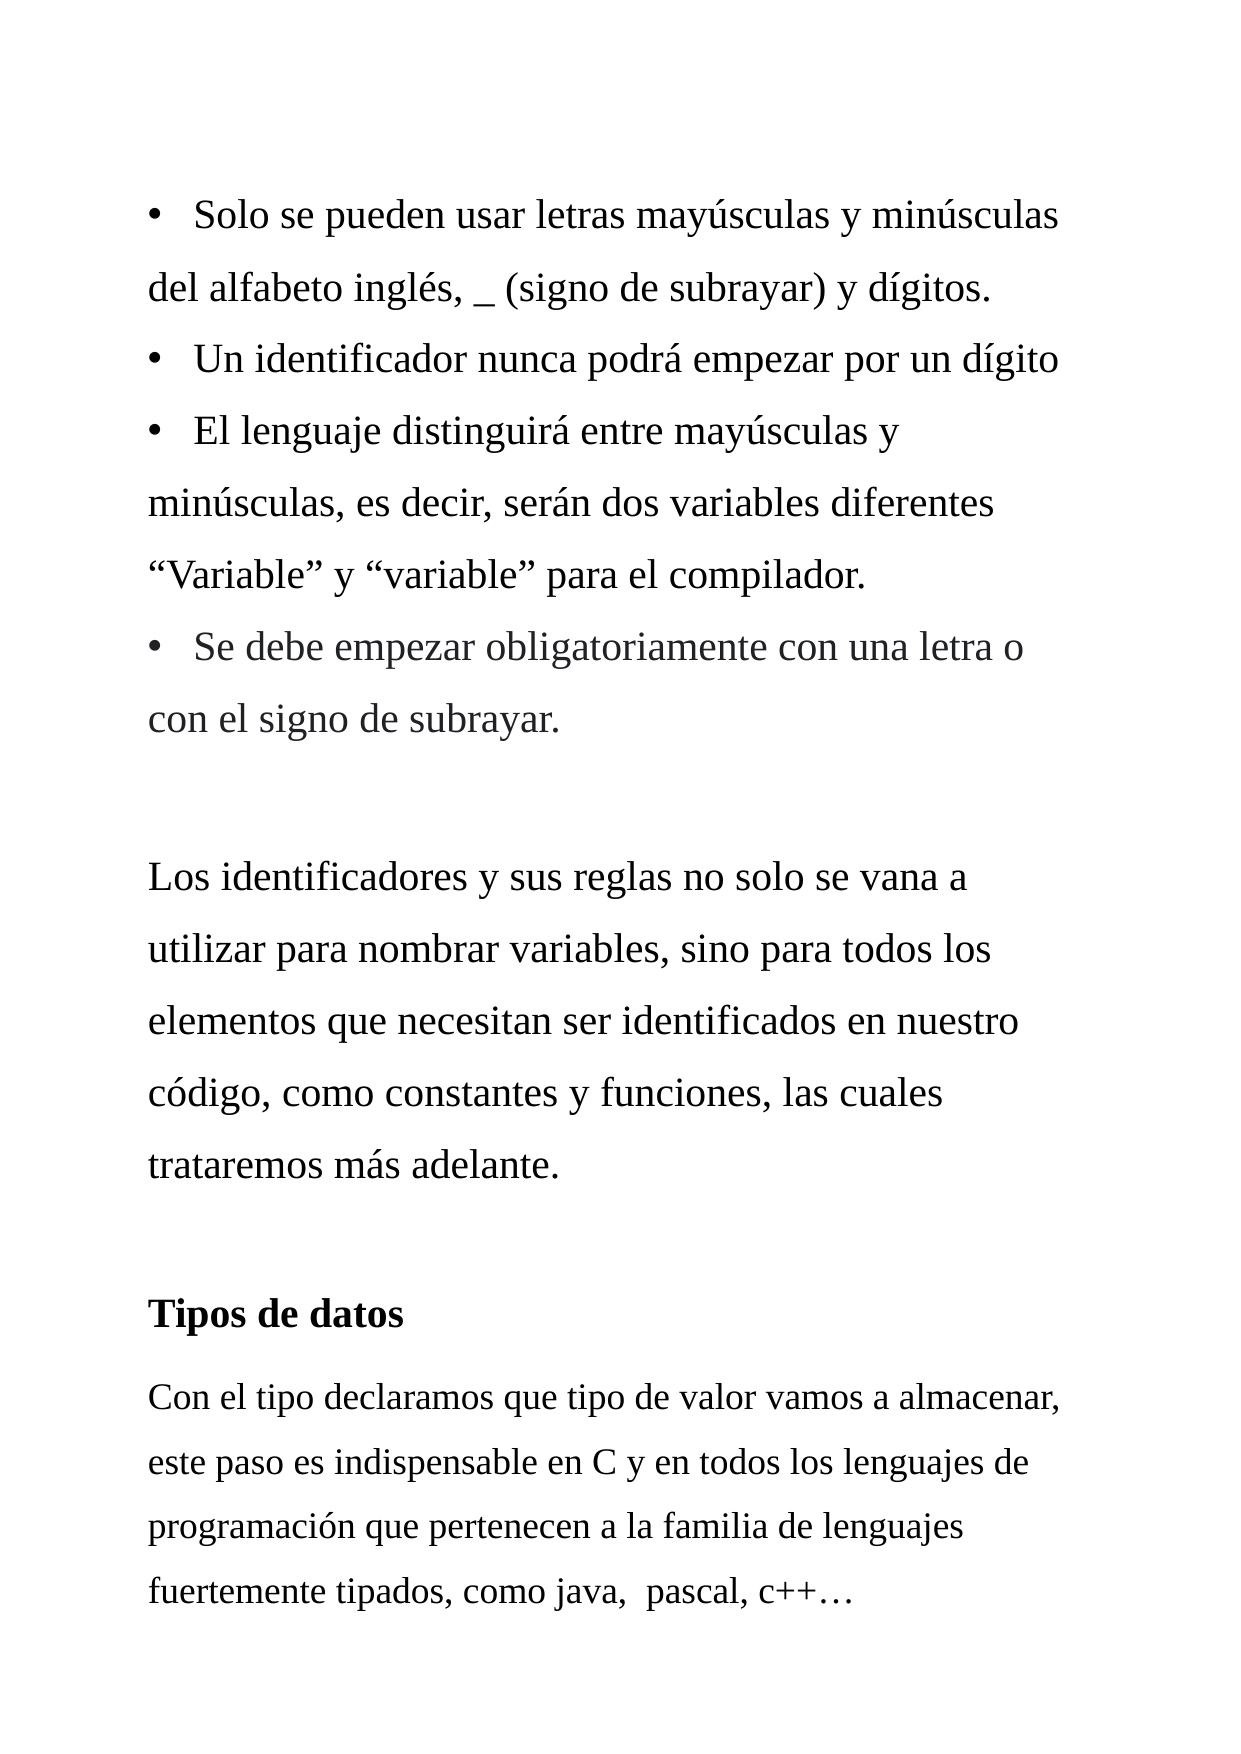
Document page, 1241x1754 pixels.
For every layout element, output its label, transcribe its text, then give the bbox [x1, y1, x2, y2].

list Un identificador nunca podrá empezar por un dígito [148, 334, 1093, 382]
text Con el tipo declaramos que tipo de valor vamos a almacenar, este paso es indispensable en C y en todos los lenguajes de programación que pertenecen a la familia de lenguajes fuertemente tipados, como java, pascal, c++… [148, 1374, 1093, 1612]
list Se debe empezar obligatoriamente con una letra o con el signo de subrayar. [148, 622, 1093, 741]
text Los identificadores y sus reglas no solo se vana a utilizar para nombrar variables, sino para todos los elementos que necesitan ser identificados en nuestro código, como constantes y funciones, las cuales trataremos más adelante. [148, 852, 1093, 1187]
text Tipos de datos [148, 1226, 1093, 1336]
list El lenguaje distinguirá entre mayúsculas y minúsculas, es decir, serán dos variables diferentes “Variable” y “variable” para el compilador. [148, 406, 1093, 598]
list Solo se pueden usar letras mayúsculas y minúsculas del alfabeto inglés, _ (signo de subrayar) y dígitos. [148, 190, 1093, 310]
